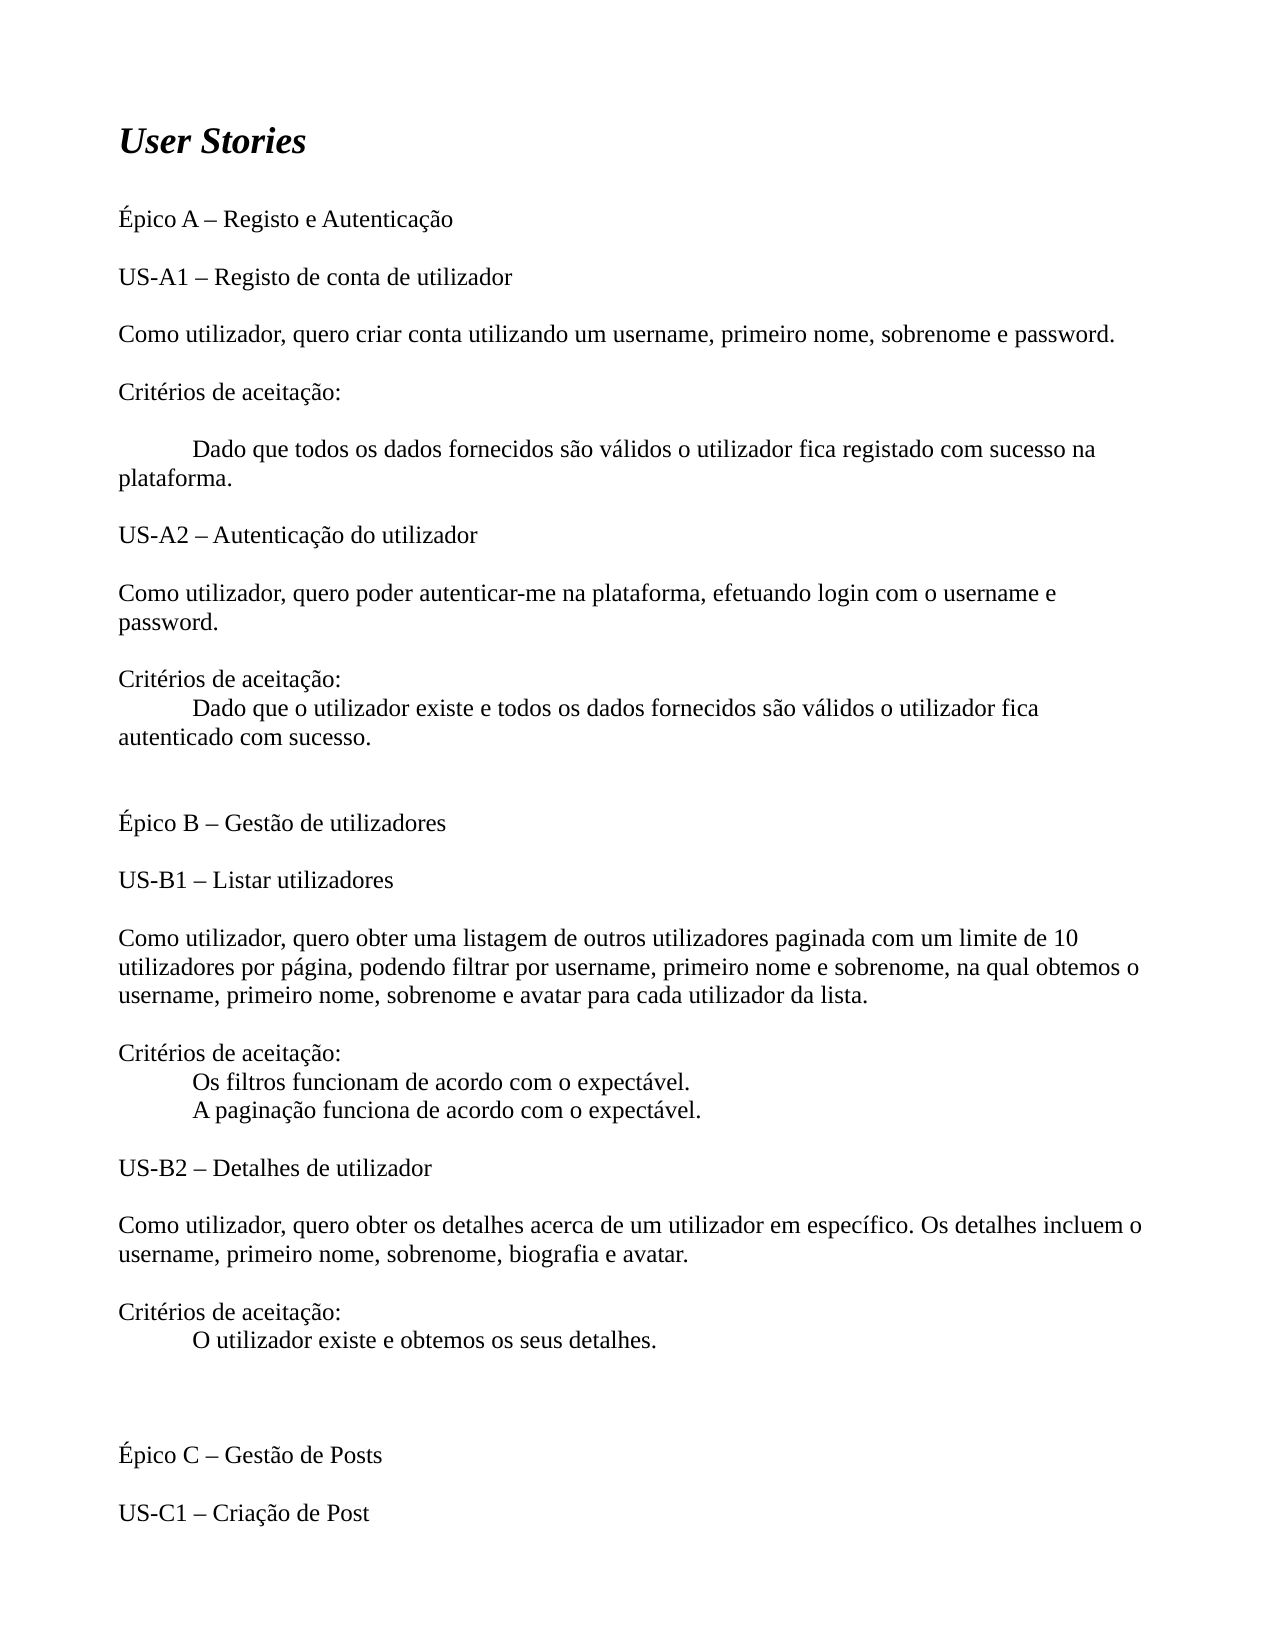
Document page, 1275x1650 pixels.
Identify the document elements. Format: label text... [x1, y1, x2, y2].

text A paginação funciona de acordo com o expectável. [118, 1096, 1157, 1124]
text Os filtros funcionam de acordo com o expectável. [118, 1067, 1157, 1096]
text Épico A – Registo e Autenticação [118, 204, 1157, 233]
text User Stories [118, 118, 1157, 161]
text Dado que todos os dados fornecidos são válidos o utilizador fica registado com sucesso na plataforma. [118, 434, 1157, 492]
text Critérios de aceitação: [118, 377, 1157, 406]
text Dado que o utilizador existe e todos os dados fornecidos são válidos o utilizador fica autenticado com sucesso. [118, 693, 1157, 751]
text US-C1 – Criação de Post [118, 1498, 1157, 1527]
text US-B1 – Listar utilizadores [118, 866, 1157, 894]
text Como utilizador, quero obter os detalhes acerca de um utilizador em específico. Os detalhes incluem o username, primeiro nome, sobrenome, biografia e avatar. [118, 1211, 1157, 1268]
text US-A1 – Registo de conta de utilizador [118, 262, 1157, 291]
text O utilizador existe e obtemos os seus detalhes. [118, 1326, 1157, 1354]
text US-B2 – Detalhes de utilizador [118, 1153, 1157, 1182]
text Critérios de aceitação: [118, 1297, 1157, 1326]
text Como utilizador, quero criar conta utilizando um username, primeiro nome, sobrenome e password. [118, 319, 1157, 348]
text US-A2 – Autenticação do utilizador [118, 521, 1157, 549]
text Critérios de aceitação: [118, 664, 1157, 693]
text Como utilizador, quero poder autenticar-me na plataforma, efetuando login com o username e password. [118, 578, 1157, 636]
text Épico C – Gestão de Posts [118, 1441, 1157, 1469]
text Como utilizador, quero obter uma listagem de outros utilizadores paginada com um limite de 10 utilizadores por página, podendo filtrar por username, primeiro nome e sobrenome, na qual obtemos o username, primeiro nome, sobrenome e avatar para cada utilizador da lista. [118, 923, 1157, 1009]
text Critérios de aceitação: [118, 1038, 1157, 1067]
text Épico B – Gestão de utilizadores [118, 808, 1157, 837]
